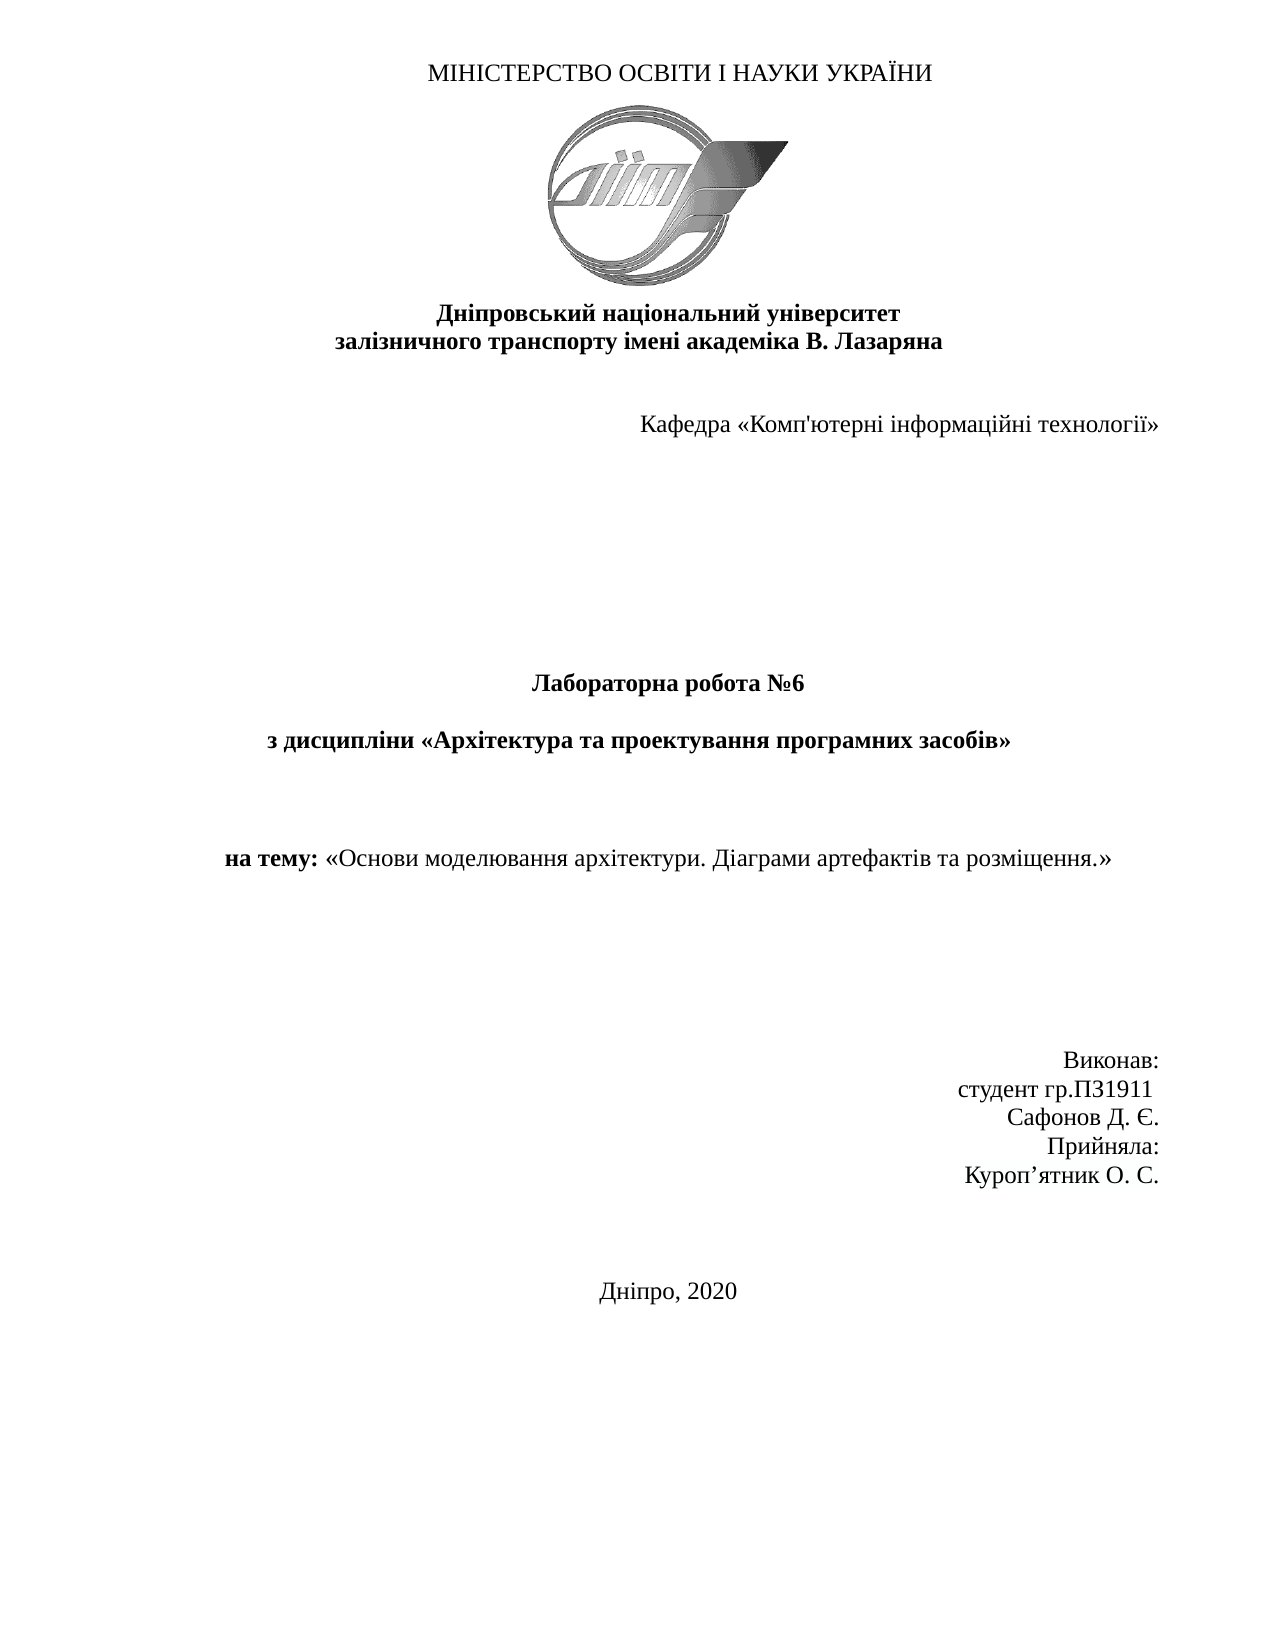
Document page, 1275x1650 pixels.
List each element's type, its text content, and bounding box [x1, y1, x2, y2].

text студент гр.ПЗ1911 [709, 1074, 1159, 1102]
text Кафедра «Комп'ютерні інформаційні технології» [118, 409, 1159, 438]
text Прийняла: [709, 1131, 1159, 1160]
text Сафонов Д. Є. [709, 1102, 1159, 1131]
text МІНІСТЕРСТВО ОСВІТИ І НАУКИ УКРАЇНИ [156, 58, 1159, 87]
text Дніпро, 2020 [118, 1276, 1159, 1305]
text Виконав: [118, 1045, 1159, 1074]
text Дніпровський національний університет залізничного транспорту імені академіка В. Лазаряна [118, 298, 1159, 355]
text на тему: «Основи моделювання архітектури. Діаграми артефактів та розміщення.» [118, 841, 1159, 872]
text з дисципліни «Архітектура та проектування програмних засобів» [118, 696, 1159, 754]
text Куроп’ятник О. С. [709, 1160, 1159, 1189]
text Лабораторна робота №6 [118, 668, 1159, 696]
